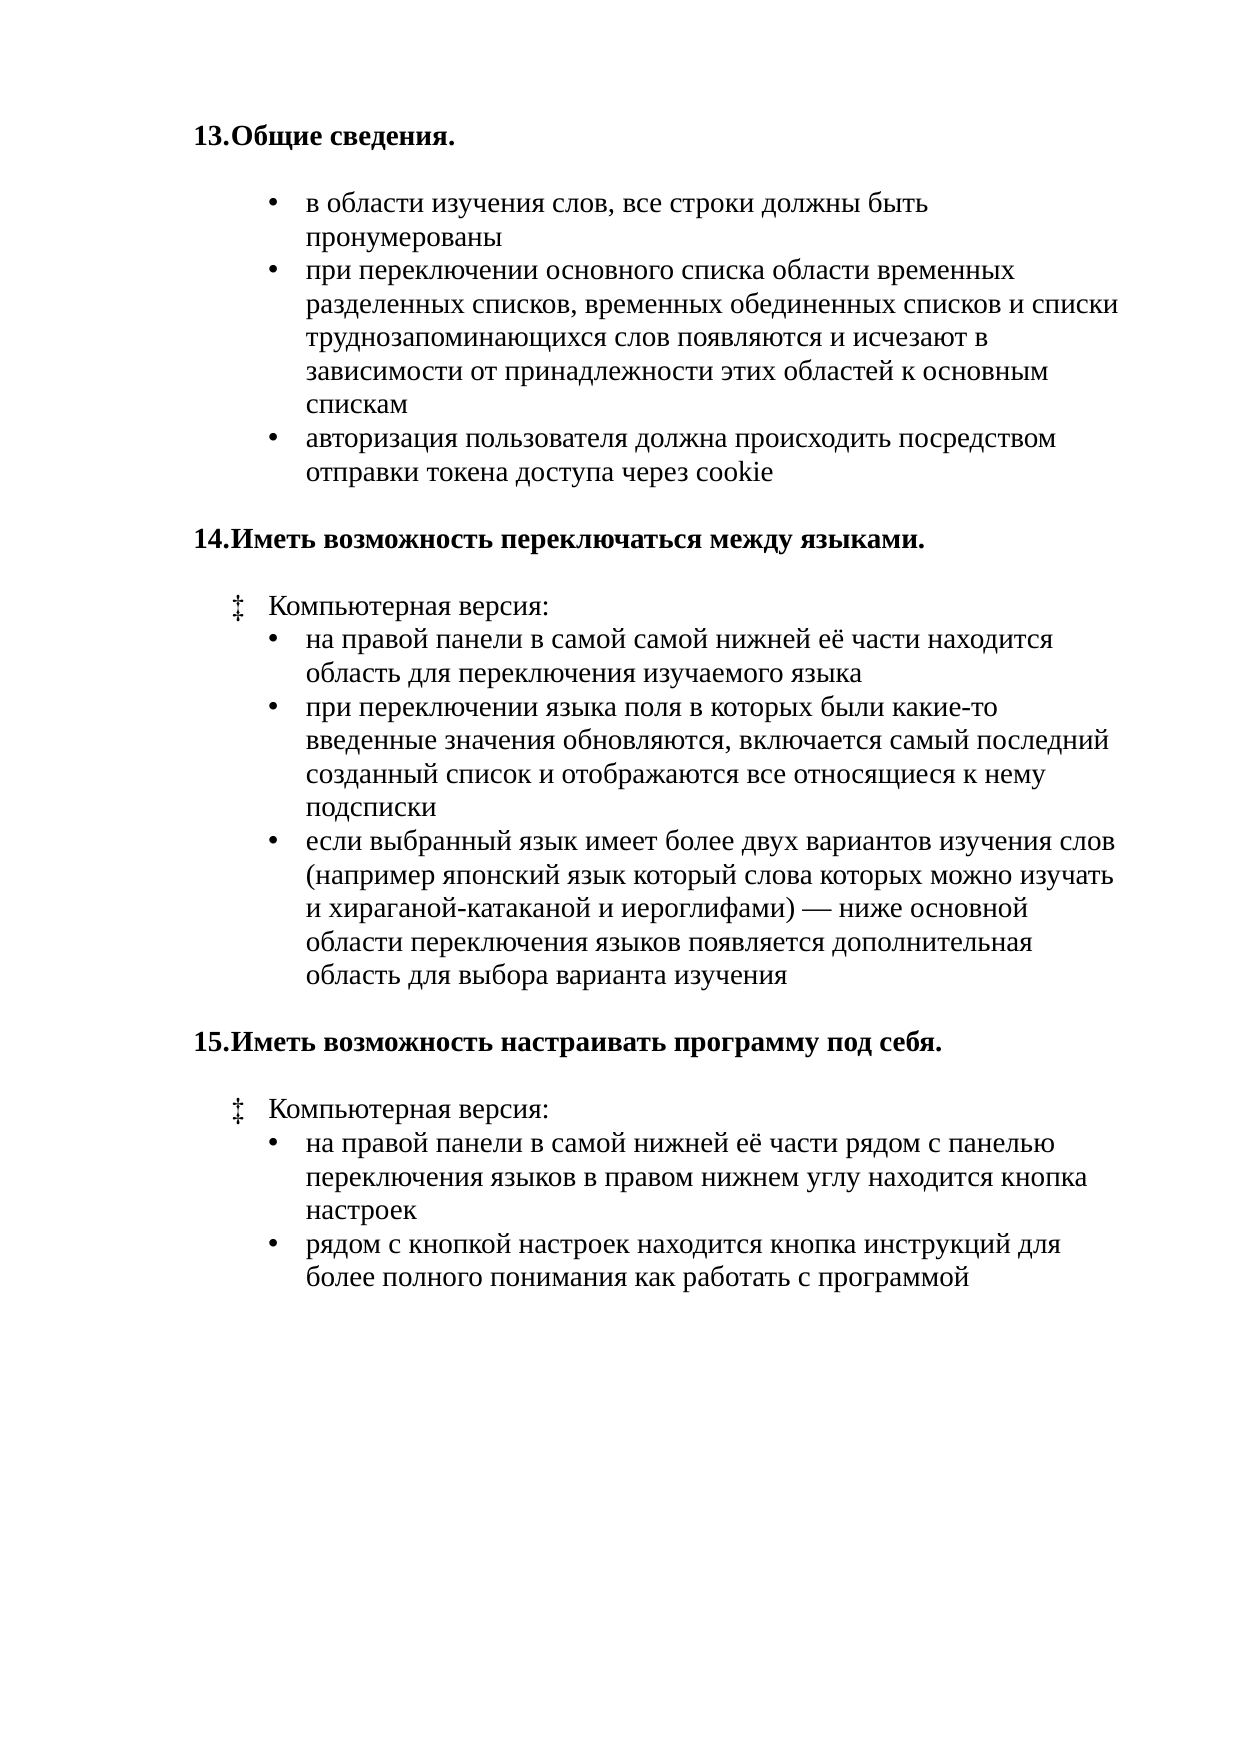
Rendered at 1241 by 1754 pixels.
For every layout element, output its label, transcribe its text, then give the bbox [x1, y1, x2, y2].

list Компьютерная версия: [231, 588, 1122, 622]
list Иметь возможность настраивать программу под себя. [193, 1024, 1122, 1058]
list на правой панели в самой нижней её части рядом с панелью переключения языков в правом нижнем углу находится кнопка настроек [268, 1125, 1122, 1226]
list Иметь возможность переключаться между языками. [193, 521, 1122, 554]
list рядом с кнопкой настроек находится кнопка инструкций для более полного понимания как работать с программой [268, 1226, 1122, 1293]
list при переключении основного списка области временных разделенных списков, временных обединенных списков и списки труднозапоминающихся слов появляются и исчезают в зависимости от принадлежности этих областей к основным спискам [268, 252, 1122, 420]
list если выбранный язык имеет более двух вариантов изучения слов (например японский язык который слова которых можно изучать и хираганой-катаканой и иероглифами) — ниже основной области переключения языков появляется дополнительная область для выбора варианта изучения [268, 823, 1122, 991]
list Компьютерная версия: [231, 1092, 1122, 1125]
list при переключении языка поля в которых были какие-то введенные значения обновляются, включается самый последний созданный список и отображаются все относящиеся к нему подсписки [268, 689, 1122, 823]
list авторизация пользователя должна происходить посредством отправки токена доступа через cookie [268, 420, 1122, 487]
list на правой панели в самой самой нижней её части находится область для переключения изучаемого языка [268, 622, 1122, 689]
list Общие сведения. [193, 118, 1122, 152]
list в области изучения слов, все строки должны быть пронумерованы [268, 185, 1122, 252]
